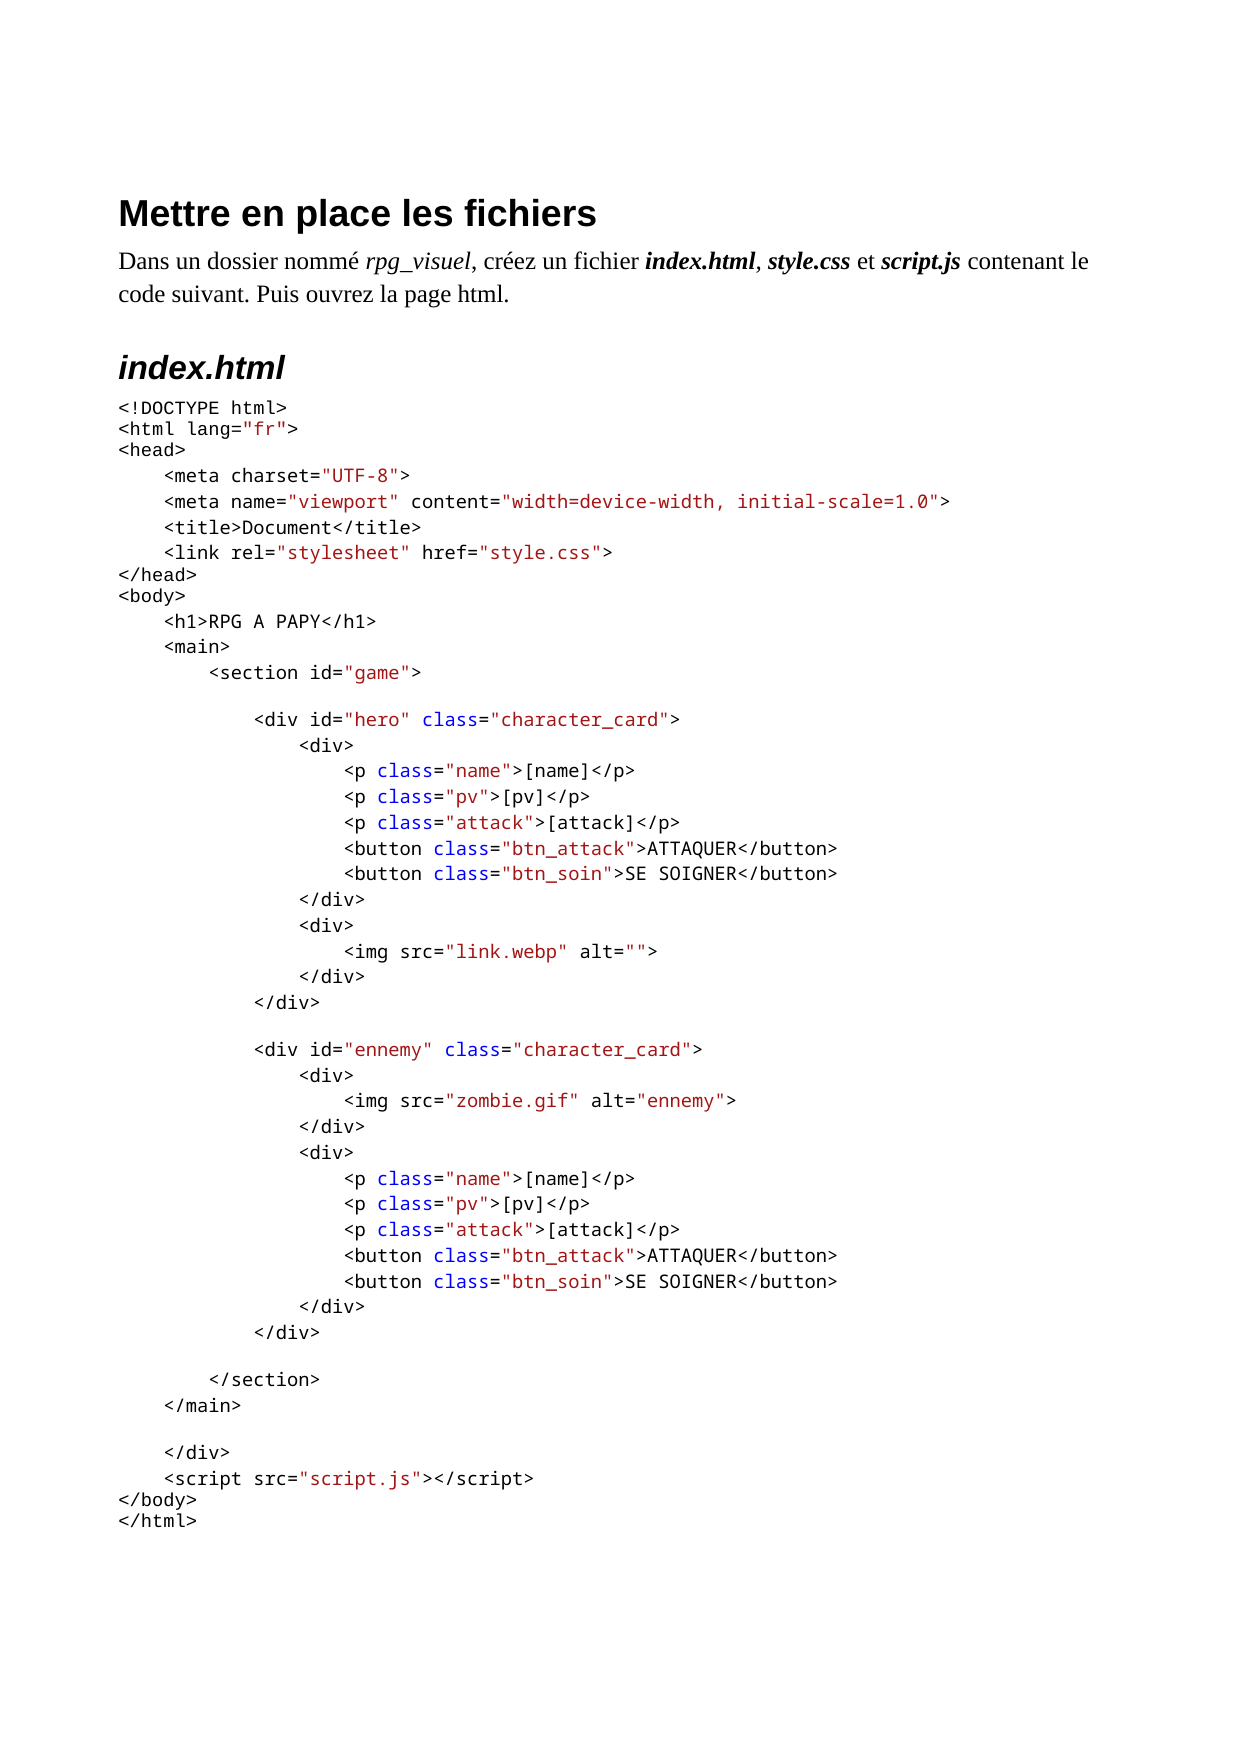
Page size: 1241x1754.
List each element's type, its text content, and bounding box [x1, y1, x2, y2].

text </html> [118, 1512, 1122, 1533]
subtitle index.html [118, 348, 1122, 386]
text </div> [118, 1439, 1122, 1465]
text </div> [118, 1319, 1122, 1345]
text </div> [118, 989, 1122, 1015]
text <div> [118, 912, 1122, 938]
text <p class="pv">[pv]</p> [118, 1191, 1122, 1216]
text <div> [118, 1062, 1122, 1088]
text <!DOCTYPE html> [118, 399, 1122, 420]
text Dans un dossier nommé rpg_visuel, créez un fichier index.html, style.css et script.js contenant le code suivant. Puis ouvrez la page html. [118, 246, 1122, 308]
text <script src="script.js"></script> [118, 1465, 1122, 1491]
text <img src="link.webp" alt=""> [118, 938, 1122, 964]
text <button class="btn_attack">ATTAQUER</button> [118, 835, 1122, 861]
text <section id="game"> [118, 659, 1122, 685]
text <main> [118, 634, 1122, 659]
text <html lang="fr"> [118, 420, 1122, 441]
text </body> [118, 1491, 1122, 1512]
text <div> [118, 732, 1122, 758]
text <p class="attack">[attack]</p> [118, 1216, 1122, 1242]
text <p class="attack">[attack]</p> [118, 809, 1122, 835]
text <button class="btn_attack">ATTAQUER</button> [118, 1242, 1122, 1268]
text <meta name="viewport" content="width=device-width, initial-scale=1.0"> [118, 488, 1122, 514]
text </div> [118, 964, 1122, 989]
subtitle Mettre en place les fichiers [118, 191, 1122, 234]
text <p class="name">[name]</p> [118, 1165, 1122, 1191]
text </main> [118, 1392, 1122, 1418]
text <h1>RPG A PAPY</h1> [118, 608, 1122, 634]
text <title>Document</title> [118, 514, 1122, 540]
text <link rel="stylesheet" href="style.css"> [118, 540, 1122, 565]
text </div> [118, 1113, 1122, 1139]
text <button class="btn_soin">SE SOIGNER</button> [118, 861, 1122, 886]
text </div> [118, 1294, 1122, 1319]
text <head> [118, 441, 1122, 462]
text <div id="hero" class="character_card"> [118, 706, 1122, 732]
text </section> [118, 1366, 1122, 1392]
text <p class="name">[name]</p> [118, 758, 1122, 783]
text <button class="btn_soin">SE SOIGNER</button> [118, 1268, 1122, 1294]
text <img src="zombie.gif" alt="ennemy"> [118, 1088, 1122, 1113]
text <body> [118, 587, 1122, 608]
text <div id="ennemy" class="character_card"> [118, 1036, 1122, 1062]
text </head> [118, 565, 1122, 587]
text <div> [118, 1139, 1122, 1165]
text </div> [118, 886, 1122, 912]
text <p class="pv">[pv]</p> [118, 783, 1122, 809]
text <meta charset="UTF-8"> [118, 462, 1122, 488]
